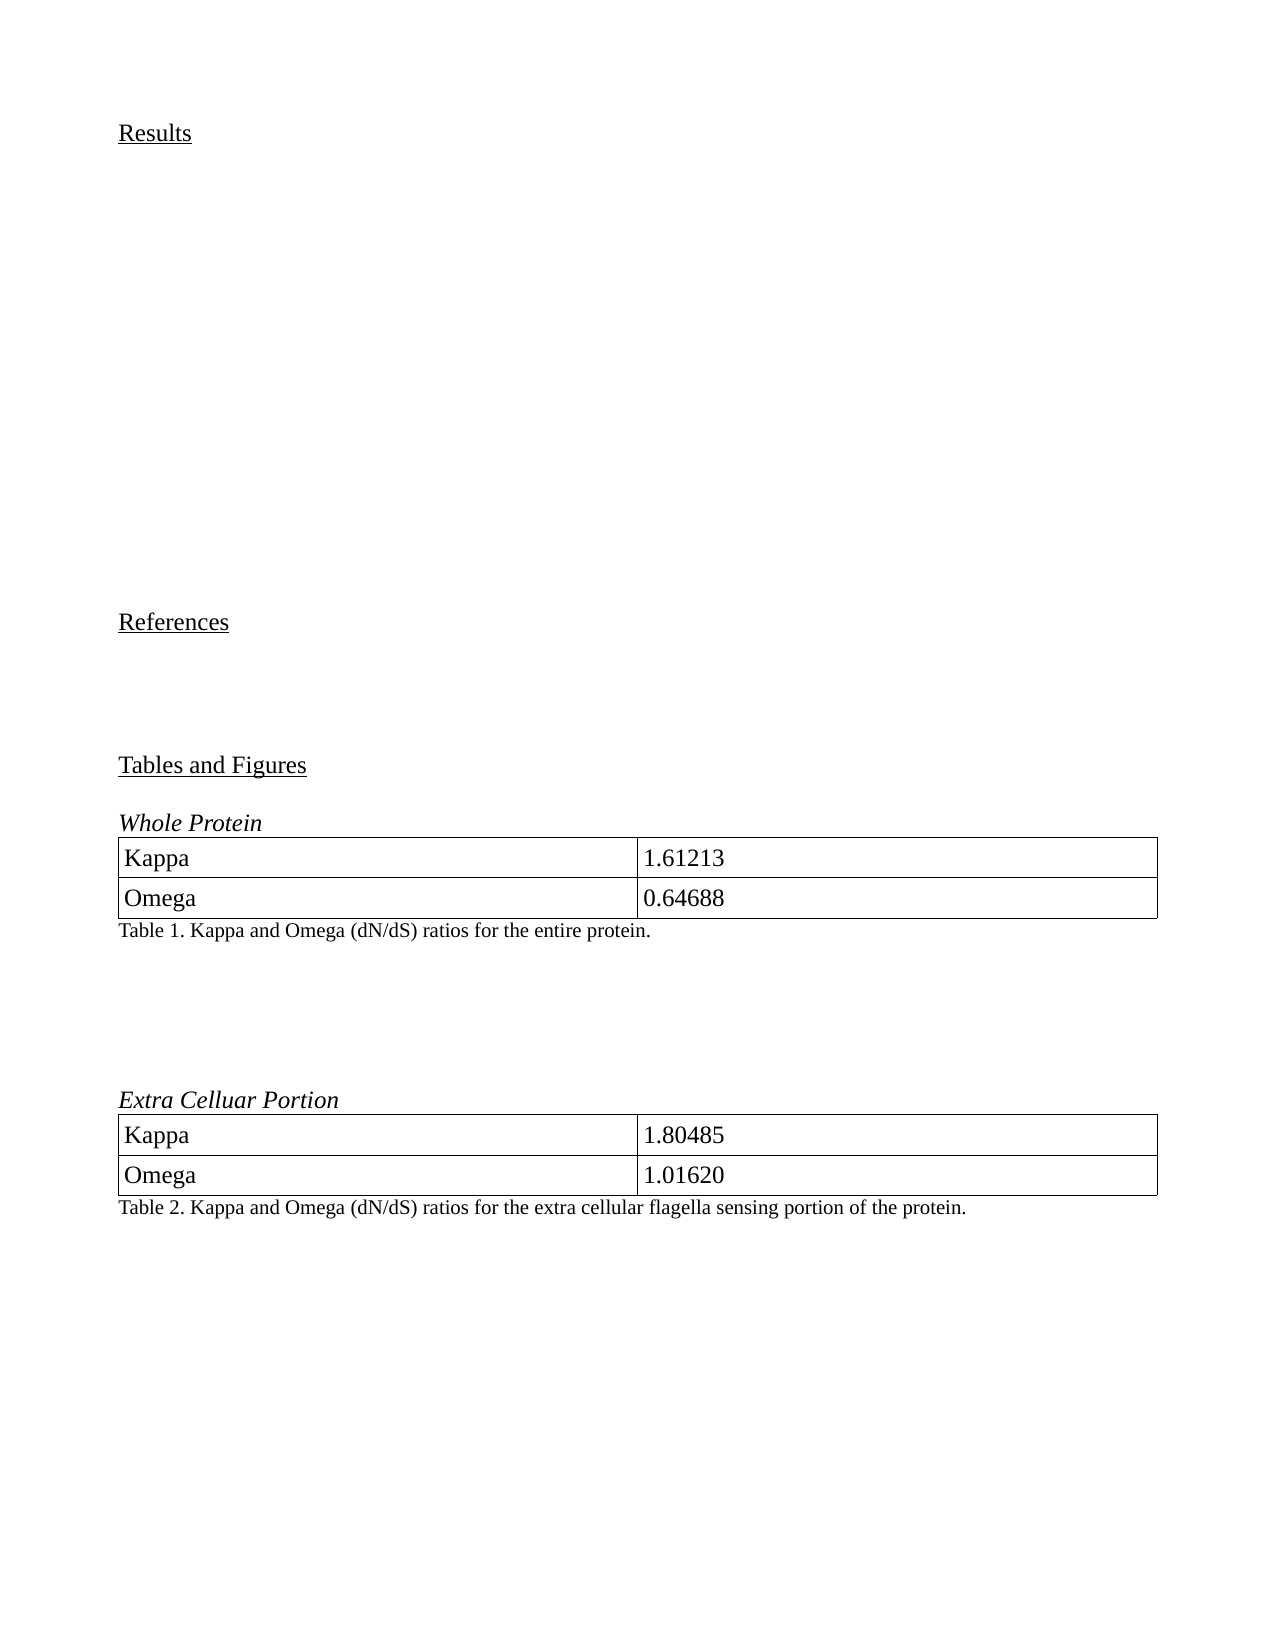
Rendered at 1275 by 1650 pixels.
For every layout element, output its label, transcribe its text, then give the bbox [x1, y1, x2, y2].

text Table 1. Kappa and Omega (dN/dS) ratios for the entire protein. [118, 919, 1157, 942]
table_header Kappa [119, 1115, 637, 1154]
text Table 2. Kappa and Omega (dN/dS) ratios for the extra cellular flagella sensing portion of the protein. [118, 1196, 1157, 1219]
text Whole Protein [118, 808, 1157, 837]
table_cell Omega [119, 1156, 637, 1195]
table_header Kappa [119, 838, 637, 877]
text Tables and Figures [118, 751, 1157, 779]
text Extra Celluar Portion [118, 1085, 1157, 1114]
table_cell 0.64688 [638, 878, 1157, 917]
table_header 1.61213 [638, 838, 1157, 877]
table_cell 1.01620 [638, 1156, 1157, 1195]
table_header 1.80485 [638, 1115, 1157, 1154]
text References [118, 607, 1157, 636]
table_cell Omega [119, 878, 637, 917]
text Results [118, 118, 1157, 147]
